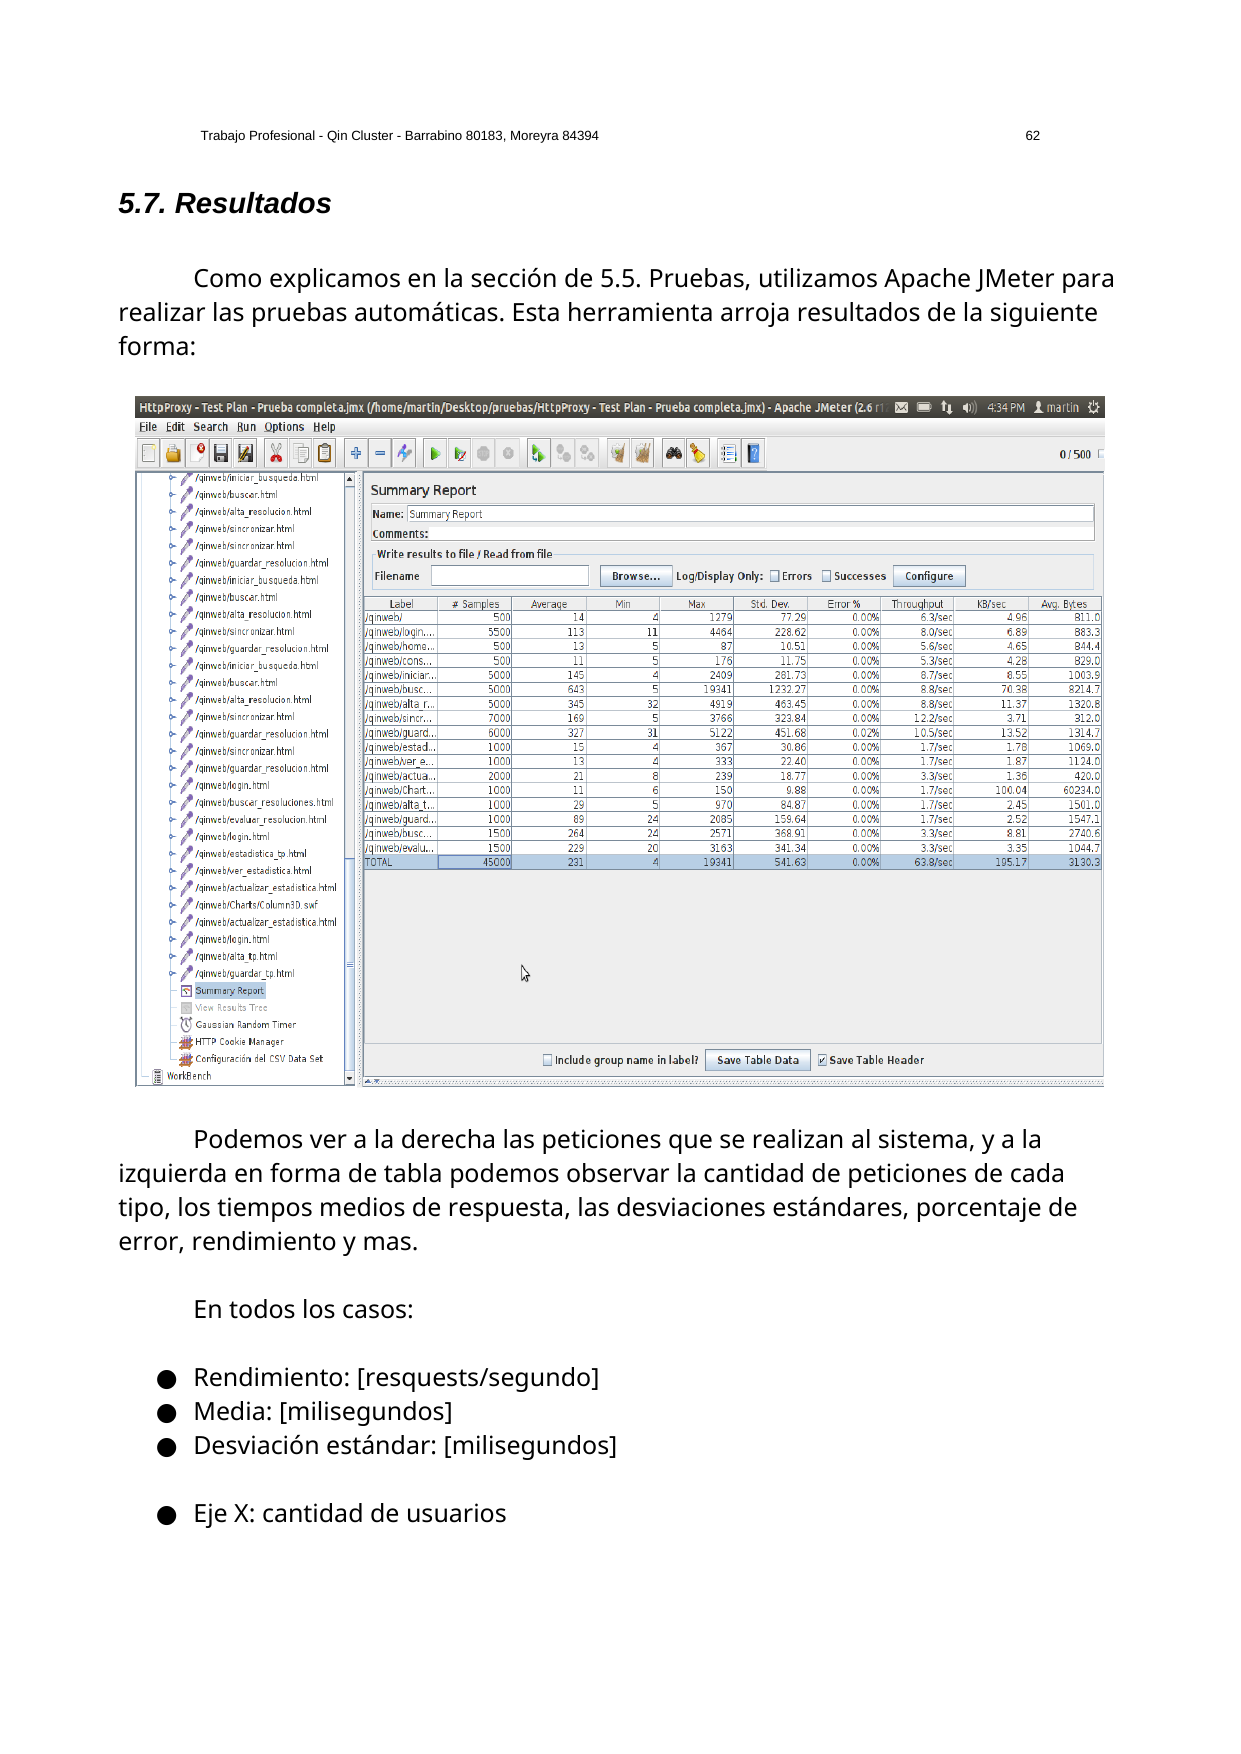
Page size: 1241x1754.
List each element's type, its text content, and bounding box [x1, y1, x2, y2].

picture [135, 396, 1106, 1088]
list Media: [milisegundos] [156, 1394, 1122, 1428]
text En todos los casos: [118, 1292, 1122, 1326]
text Podemos ver a la derecha las peticiones que se realizan al sistema, y a la izquierda en forma de tabla podemos observar la cantidad de peticiones de cada tipo, los tiempos medios de respuesta, las desviaciones estándares, porcentaje de error, rendimiento y mas. [118, 1121, 1122, 1258]
list Rendimiento: [resquests/segundo] [156, 1360, 1122, 1394]
list Eje X: cantidad de usuarios [156, 1496, 1122, 1530]
subtitle 5.7. Resultados [118, 187, 1122, 220]
text Como explicamos en la sección de 5.5. Pruebas, utilizamos Apache JMeter para realizar las pruebas automáticas. Esta herramienta arroja resultados de la siguiente forma: [118, 260, 1122, 363]
list Desviación estándar: [milisegundos] [156, 1428, 1122, 1462]
